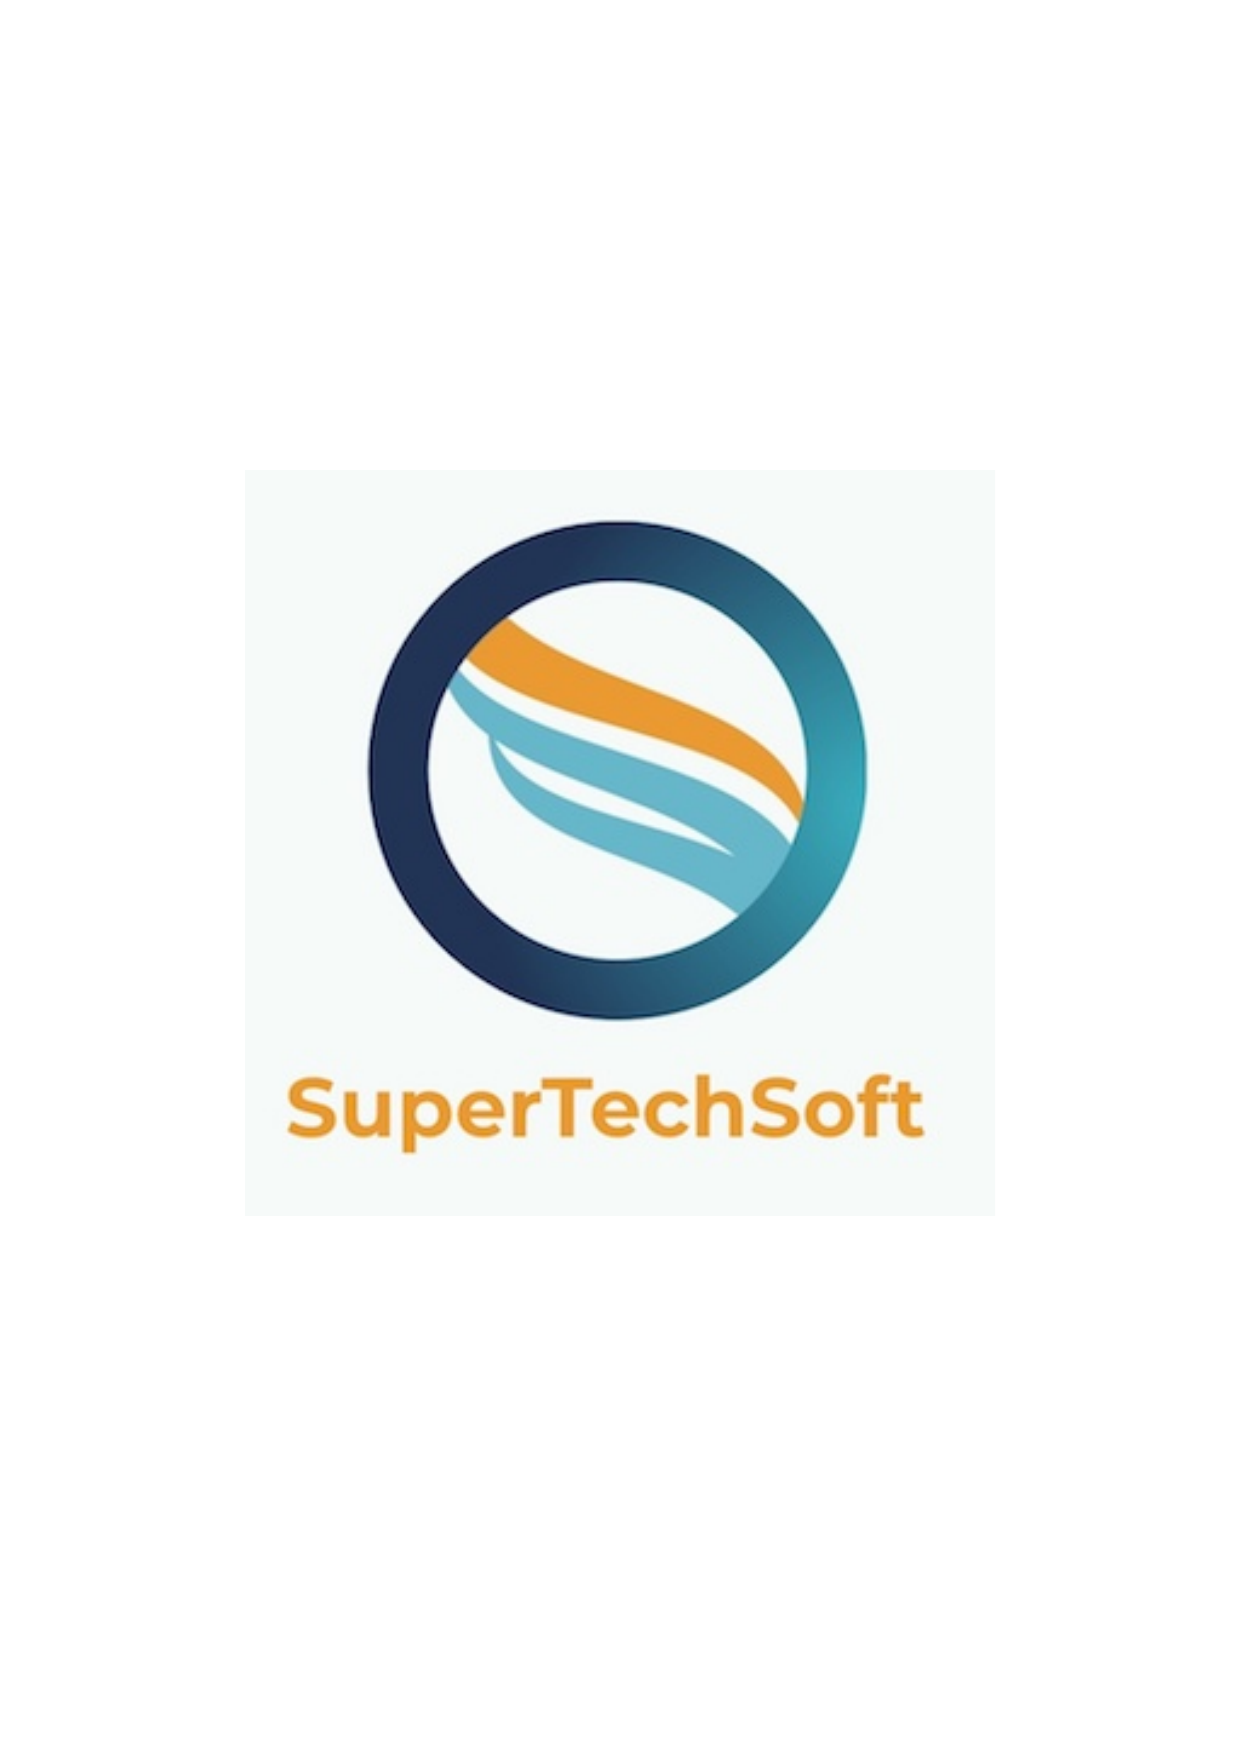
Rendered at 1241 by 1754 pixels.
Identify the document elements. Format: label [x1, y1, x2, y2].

picture [245, 470, 996, 1216]
